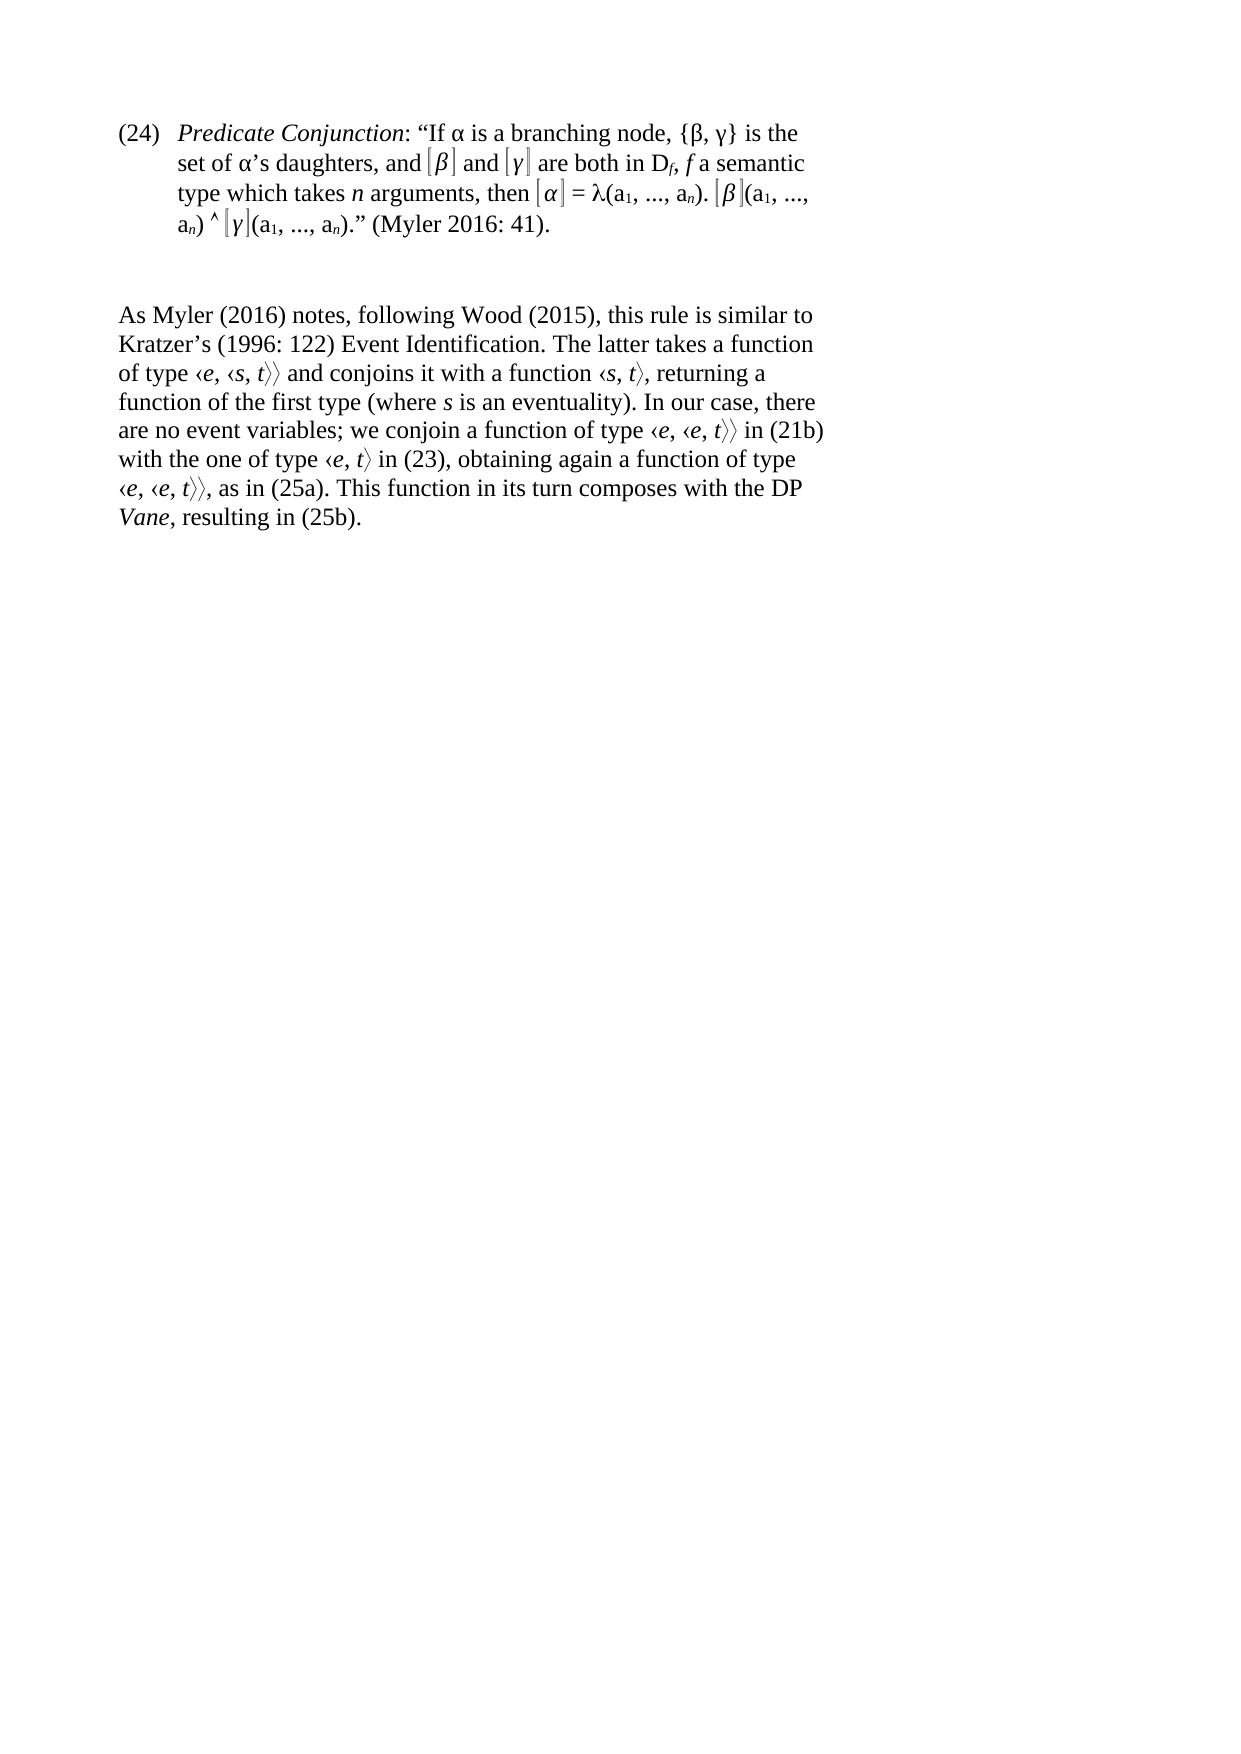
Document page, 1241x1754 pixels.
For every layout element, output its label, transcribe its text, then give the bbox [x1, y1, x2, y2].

text (24) Predicate Conjunction: “If α is a branching node, {β, γ} is the set of α’s daughters, and and are both in Df, f a semantic type which takes n arguments, then = (a1, ..., an). (a1, ..., an)  (a1, ..., an).” (Myler 2016: 41). [118, 118, 827, 238]
text As Myler (2016) notes, following Wood (2015), this rule is similar to Kratzer’s (1996: 122) Event Identification. The latter takes a function of type e, s, t and conjoins it with a function s, t, returning a function of the first type (where s is an eventuality). In our case, there are no event variables; we conjoin a function of type e, e, t in (21b) with the one of type e, t in (23), obtaining again a function of type e, e, t, as in (25a). This function in its turn composes with the DP Vane, resulting in (25b). [118, 301, 827, 531]
